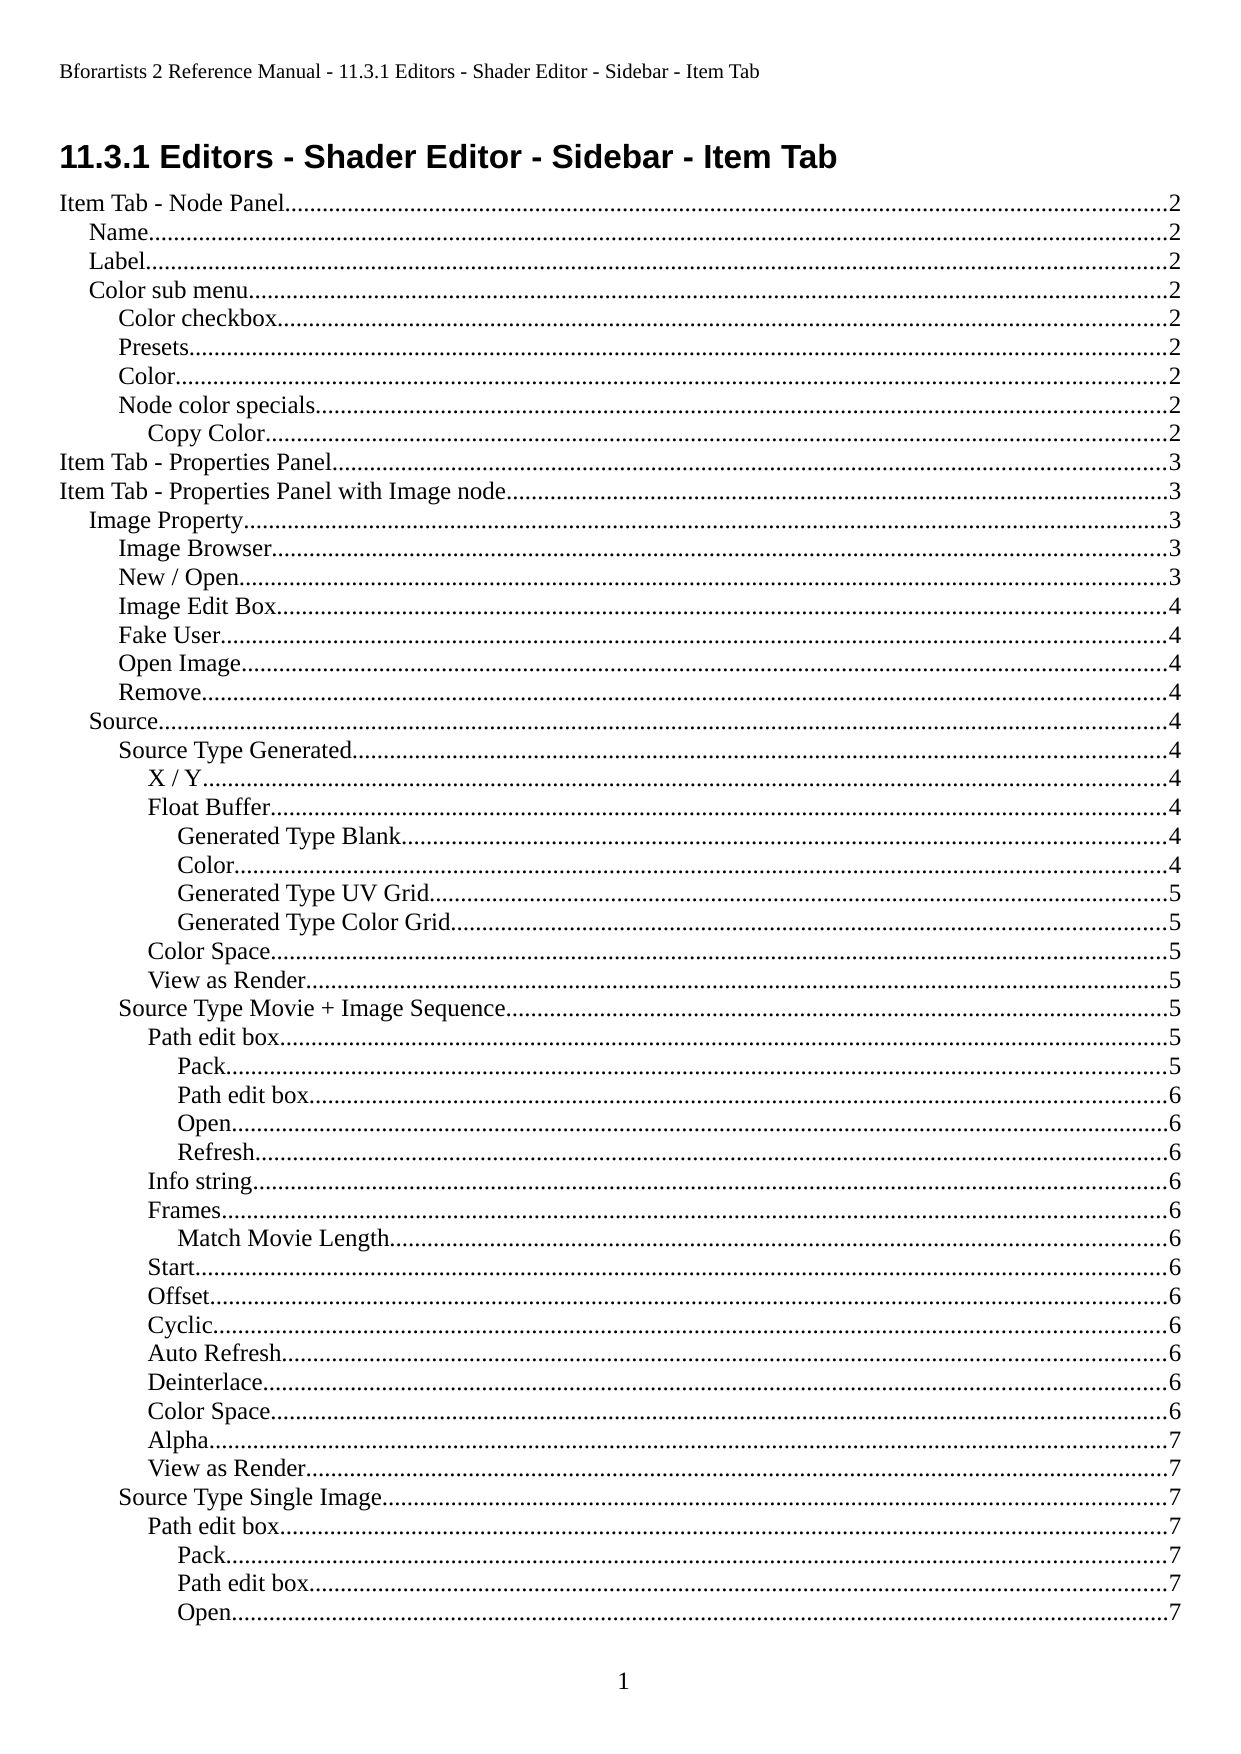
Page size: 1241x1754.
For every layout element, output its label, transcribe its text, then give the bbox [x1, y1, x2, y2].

text Color 2 [118, 361, 1181, 390]
text Fake User 4 [118, 620, 1181, 648]
text Generated Type Color Grid 5 [177, 907, 1181, 936]
text Color checkbox 2 [118, 303, 1181, 332]
subtitle 11.3.1 Editors - Shader Editor - Sidebar - Item Tab [59, 138, 1181, 176]
text Refresh 6 [177, 1137, 1181, 1166]
text Color sub menu 2 [88, 275, 1181, 303]
text Color Space 5 [147, 936, 1181, 965]
text Name 2 [88, 217, 1181, 246]
text Presets 2 [118, 332, 1181, 361]
text Source Type Generated 4 [118, 735, 1181, 763]
text Path edit box 5 [147, 1022, 1181, 1051]
text Offset 6 [147, 1281, 1181, 1310]
text Pack 7 [177, 1540, 1181, 1568]
text Pack 5 [177, 1051, 1181, 1080]
text Path edit box 7 [177, 1568, 1181, 1597]
text Copy Color 2 [147, 418, 1181, 447]
text New / Open 3 [118, 562, 1181, 591]
text Item Tab - Properties Panel with Image node 3 [59, 476, 1181, 505]
text Frames 6 [147, 1195, 1181, 1223]
text Open 7 [177, 1597, 1181, 1626]
text Source Type Single Image 7 [118, 1482, 1181, 1511]
text Cyclic 6 [147, 1310, 1181, 1338]
text Item Tab - Properties Panel 3 [59, 447, 1181, 476]
text Auto Refresh 6 [147, 1338, 1181, 1367]
text Generated Type Blank 4 [177, 821, 1181, 850]
text Deinterlace 6 [147, 1367, 1181, 1396]
text Source 4 [88, 706, 1181, 735]
text Start 6 [147, 1252, 1181, 1281]
text Path edit box 7 [147, 1511, 1181, 1540]
text Match Movie Length 6 [177, 1223, 1181, 1252]
text Alpha 7 [147, 1425, 1181, 1453]
text Color 4 [177, 850, 1181, 878]
text Open Image 4 [118, 648, 1181, 677]
text View as Render 5 [147, 965, 1181, 993]
text Color Space 6 [147, 1396, 1181, 1425]
text View as Render 7 [147, 1453, 1181, 1482]
text Label 2 [88, 246, 1181, 275]
text Path edit box 6 [177, 1080, 1181, 1108]
text Source Type Movie + Image Sequence 5 [118, 993, 1181, 1022]
text Info string 6 [147, 1166, 1181, 1195]
text Open 6 [177, 1108, 1181, 1137]
text Image Property 3 [88, 505, 1181, 533]
text Float Buffer 4 [147, 792, 1181, 821]
text Image Browser 3 [118, 533, 1181, 562]
text Node color specials 2 [118, 390, 1181, 418]
text Image Edit Box 4 [118, 591, 1181, 620]
text X / Y 4 [147, 763, 1181, 792]
text Generated Type UV Grid 5 [177, 878, 1181, 907]
text Remove 4 [118, 677, 1181, 706]
text Item Tab - Node Panel 2 [59, 188, 1181, 217]
